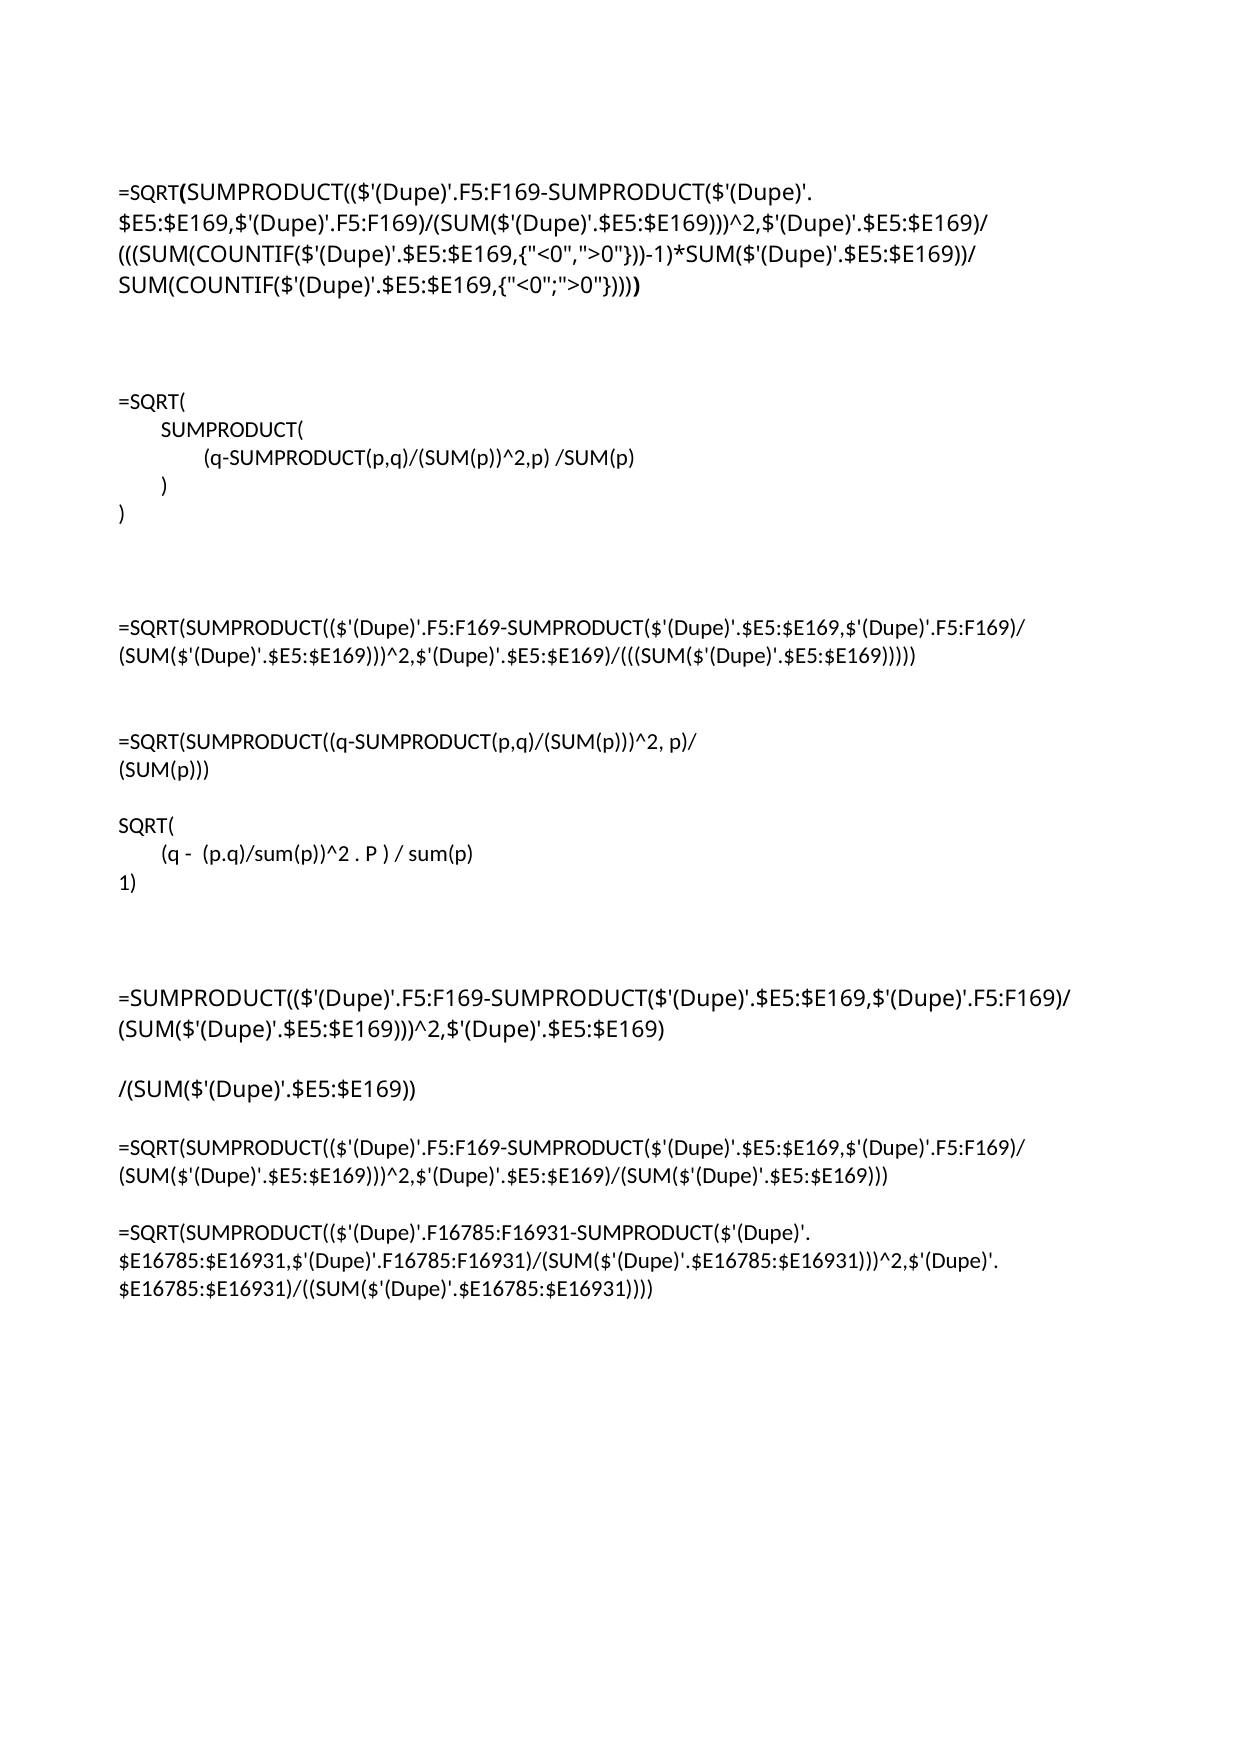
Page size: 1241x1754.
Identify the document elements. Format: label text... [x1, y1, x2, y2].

text ) [118, 471, 1122, 499]
text (SUM(p))) [118, 755, 1122, 783]
text =SQRT(SUMPRODUCT(($'(Dupe)'.F5:F169-SUMPRODUCT($'(Dupe)'.$E5:$E169,$'(Dupe)'.F5:F169)/(SUM($'(Dupe)'.$E5:$E169)))^2,$'(Dupe)'.$E5:$E169)/(((SUM(COUNTIF($'(Dupe)'.$E5:$E169,{"<0",">0"}))-1)*SUM($'(Dupe)'.$E5:$E169))/SUM(COUNTIF($'(Dupe)'.$E5:$E169,{"<0";">0"})))) [118, 176, 1122, 301]
text =SQRT(SUMPRODUCT((q-SUMPRODUCT(p,q)/(SUM(p)))^2, p)/ [118, 727, 1122, 755]
text SQRT( [118, 812, 1122, 839]
text =SQRT(SUMPRODUCT(($'(Dupe)'.F5:F169-SUMPRODUCT($'(Dupe)'.$E5:$E169,$'(Dupe)'.F5:F169)/(SUM($'(Dupe)'.$E5:$E169)))^2,$'(Dupe)'.$E5:$E169)/(((SUM($'(Dupe)'.$E5:$E169))))) [118, 613, 1122, 669]
text (q-SUMPRODUCT(p,q)/(SUM(p))^2,p) /SUM(p) [118, 443, 1122, 471]
text (q - (p.q)/sum(p))^2 . P ) / sum(p) [118, 839, 1122, 868]
text SUMPRODUCT( [118, 415, 1122, 443]
text =SQRT( [118, 387, 1122, 415]
text =SUMPRODUCT(($'(Dupe)'.F5:F169-SUMPRODUCT($'(Dupe)'.$E5:$E169,$'(Dupe)'.F5:F169)/(SUM($'(Dupe)'.$E5:$E169)))^2,$'(Dupe)'.$E5:$E169) [118, 982, 1122, 1044]
text 1) [118, 868, 1122, 896]
text ) [118, 499, 1122, 527]
text /(SUM($'(Dupe)'.$E5:$E169)) [118, 1073, 1122, 1104]
text =SQRT(SUMPRODUCT(($'(Dupe)'.F16785:F16931-SUMPRODUCT($'(Dupe)'.$E16785:$E16931,$'(Dupe)'.F16785:F16931)/(SUM($'(Dupe)'.$E16785:$E16931)))^2,$'(Dupe)'.$E16785:$E16931)/((SUM($'(Dupe)'.$E16785:$E16931)))) [118, 1218, 1122, 1302]
text =SQRT(SUMPRODUCT(($'(Dupe)'.F5:F169-SUMPRODUCT($'(Dupe)'.$E5:$E169,$'(Dupe)'.F5:F169)/(SUM($'(Dupe)'.$E5:$E169)))^2,$'(Dupe)'.$E5:$E169)/(SUM($'(Dupe)'.$E5:$E169))) [118, 1133, 1122, 1189]
